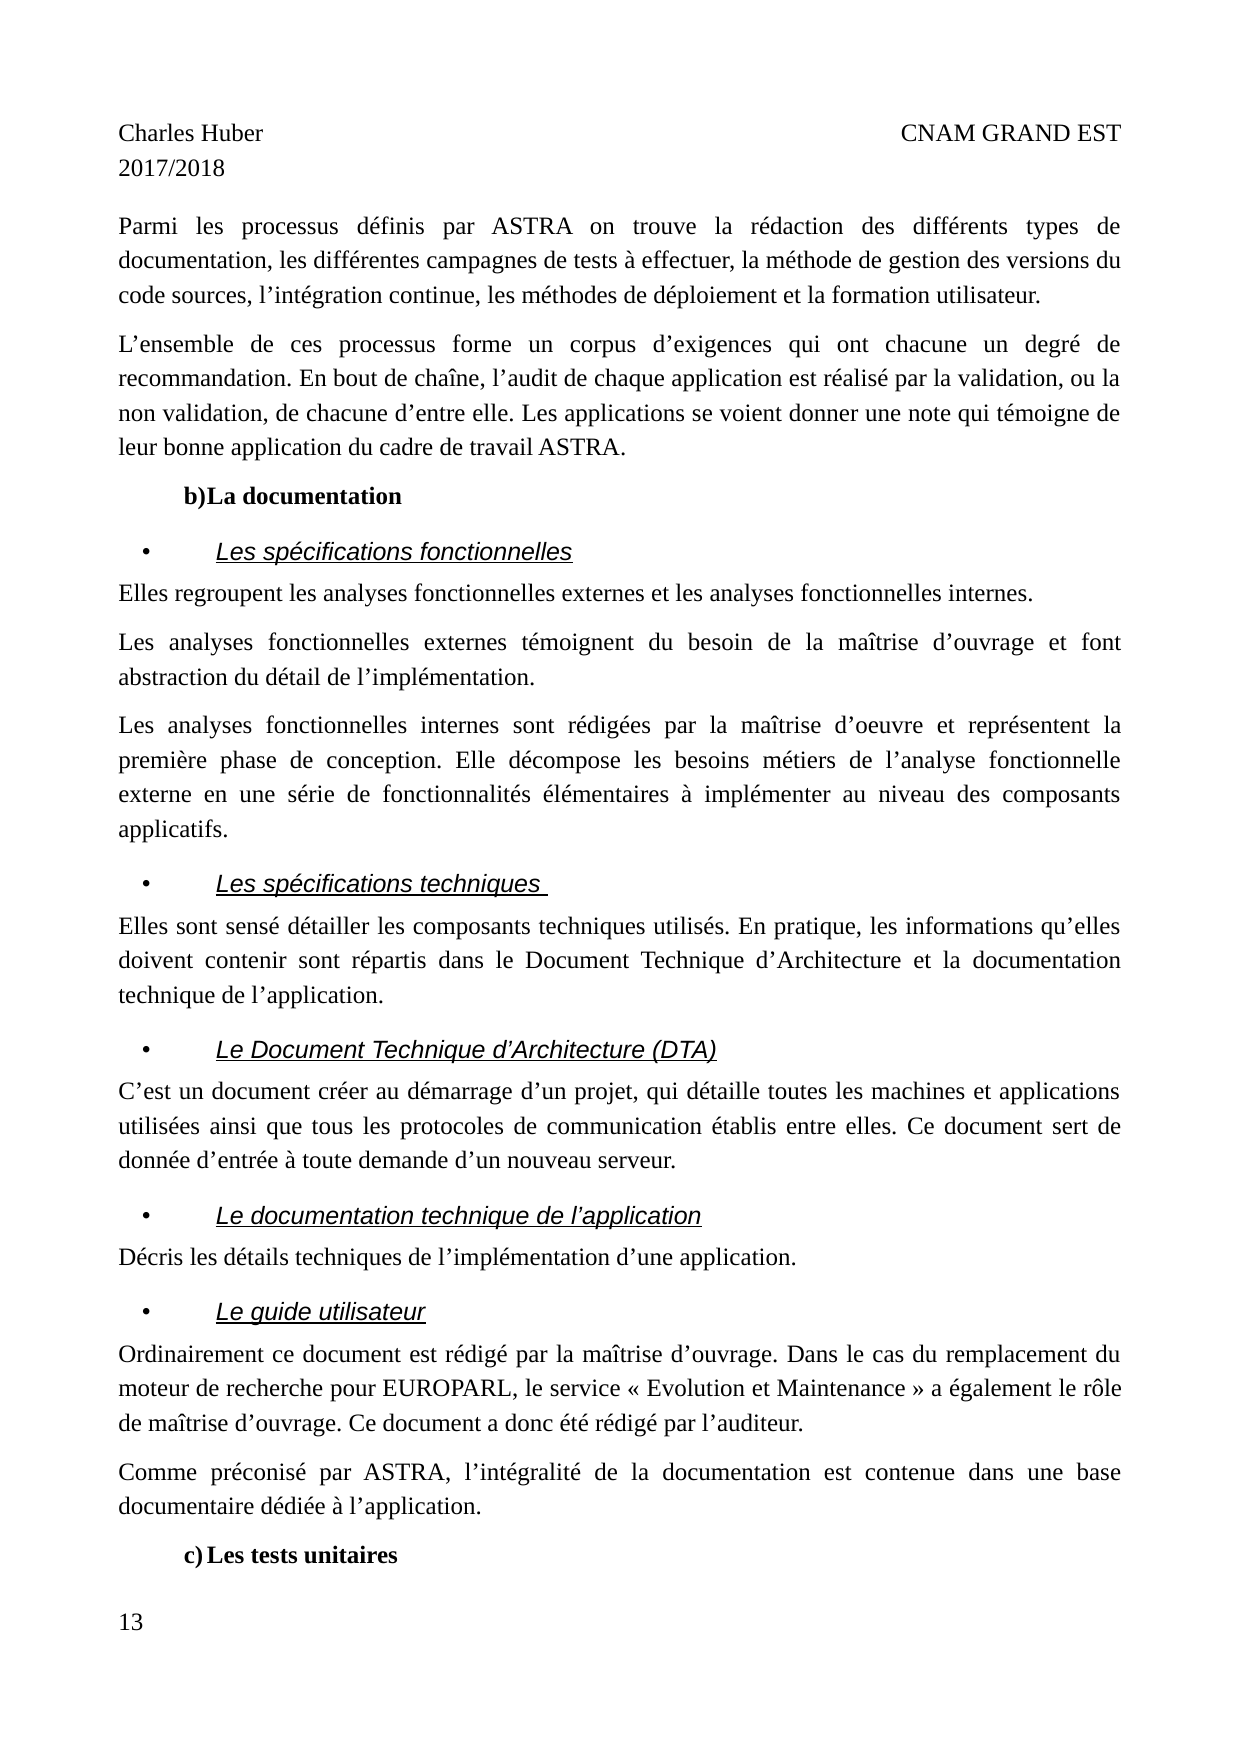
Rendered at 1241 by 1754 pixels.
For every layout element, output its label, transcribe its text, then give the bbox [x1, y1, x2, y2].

subtitle Les tests unitaires [177, 1540, 1122, 1569]
text Elles sont sensé détailler les composants techniques utilisés. En pratique, les informations qu’elles doivent contenir sont répartis dans le Document Technique d’Architecture et la documentation technique de l’application. [118, 911, 1122, 1008]
text Les analyses fonctionnelles internes sont rédigées par la maîtrise d’oeuvre et représentent la première phase de conception. Elle décompose les besoins métiers de l’analyse fonctionnelle externe en une série de fonctionnalités élémentaires à implémenter au niveau des composants applicatifs. [118, 711, 1122, 843]
text C’est un document créer au démarrage d’un projet, qui détaille toutes les machines et applications utilisées ainsi que tous les protocoles de communication établis entre elles. Ce document sert de donnée d’entrée à toute demande d’un nouveau serveur. [118, 1076, 1122, 1174]
subtitle Les spécifications techniques [142, 869, 1122, 898]
subtitle Le guide utilisateur [142, 1297, 1122, 1326]
text Décris les détails techniques de l’implémentation d’une application. [118, 1242, 1122, 1271]
subtitle Le Document Technique d’Architecture (DTA) [142, 1035, 1122, 1064]
text Comme préconisé par ASTRA, l’intégralité de la documentation est contenue dans une base documentaire dédiée à l’application. [118, 1457, 1122, 1520]
subtitle La documentation [177, 481, 1122, 510]
text Parmi les processus définis par ASTRA on trouve la rédaction des différents types de documentation, les différentes campagnes de tests à effectuer, la méthode de gestion des versions du code sources, l’intégration continue, les méthodes de déploiement et la formation utilisateur. [118, 211, 1122, 308]
subtitle Les spécifications fonctionnelles [142, 537, 1122, 566]
text L’ensemble de ces processus forme un corpus d’exigences qui ont chacune un degré de recommandation. En bout de chaîne, l’audit de chaque application est réalisé par la validation, ou la non validation, de chacune d’entre elle. Les applications se voient donner une note qui témoigne de leur bonne application du cadre de travail ASTRA. [118, 329, 1122, 461]
text Elles regroupent les analyses fonctionnelles externes et les analyses fonctionnelles internes. [118, 578, 1122, 607]
subtitle Le documentation technique de l’application [142, 1201, 1122, 1229]
text Ordinairement ce document est rédigé par la maîtrise d’ouvrage. Dans le cas du remplacement du moteur de recherche pour EUROPARL, le service « Evolution et Maintenance » a également le rôle de maîtrise d’ouvrage. Ce document a donc été rédigé par l’auditeur. [118, 1339, 1122, 1436]
text Les analyses fonctionnelles externes témoignent du besoin de la maîtrise d’ouvrage et font abstraction du détail de l’implémentation. [118, 627, 1122, 690]
